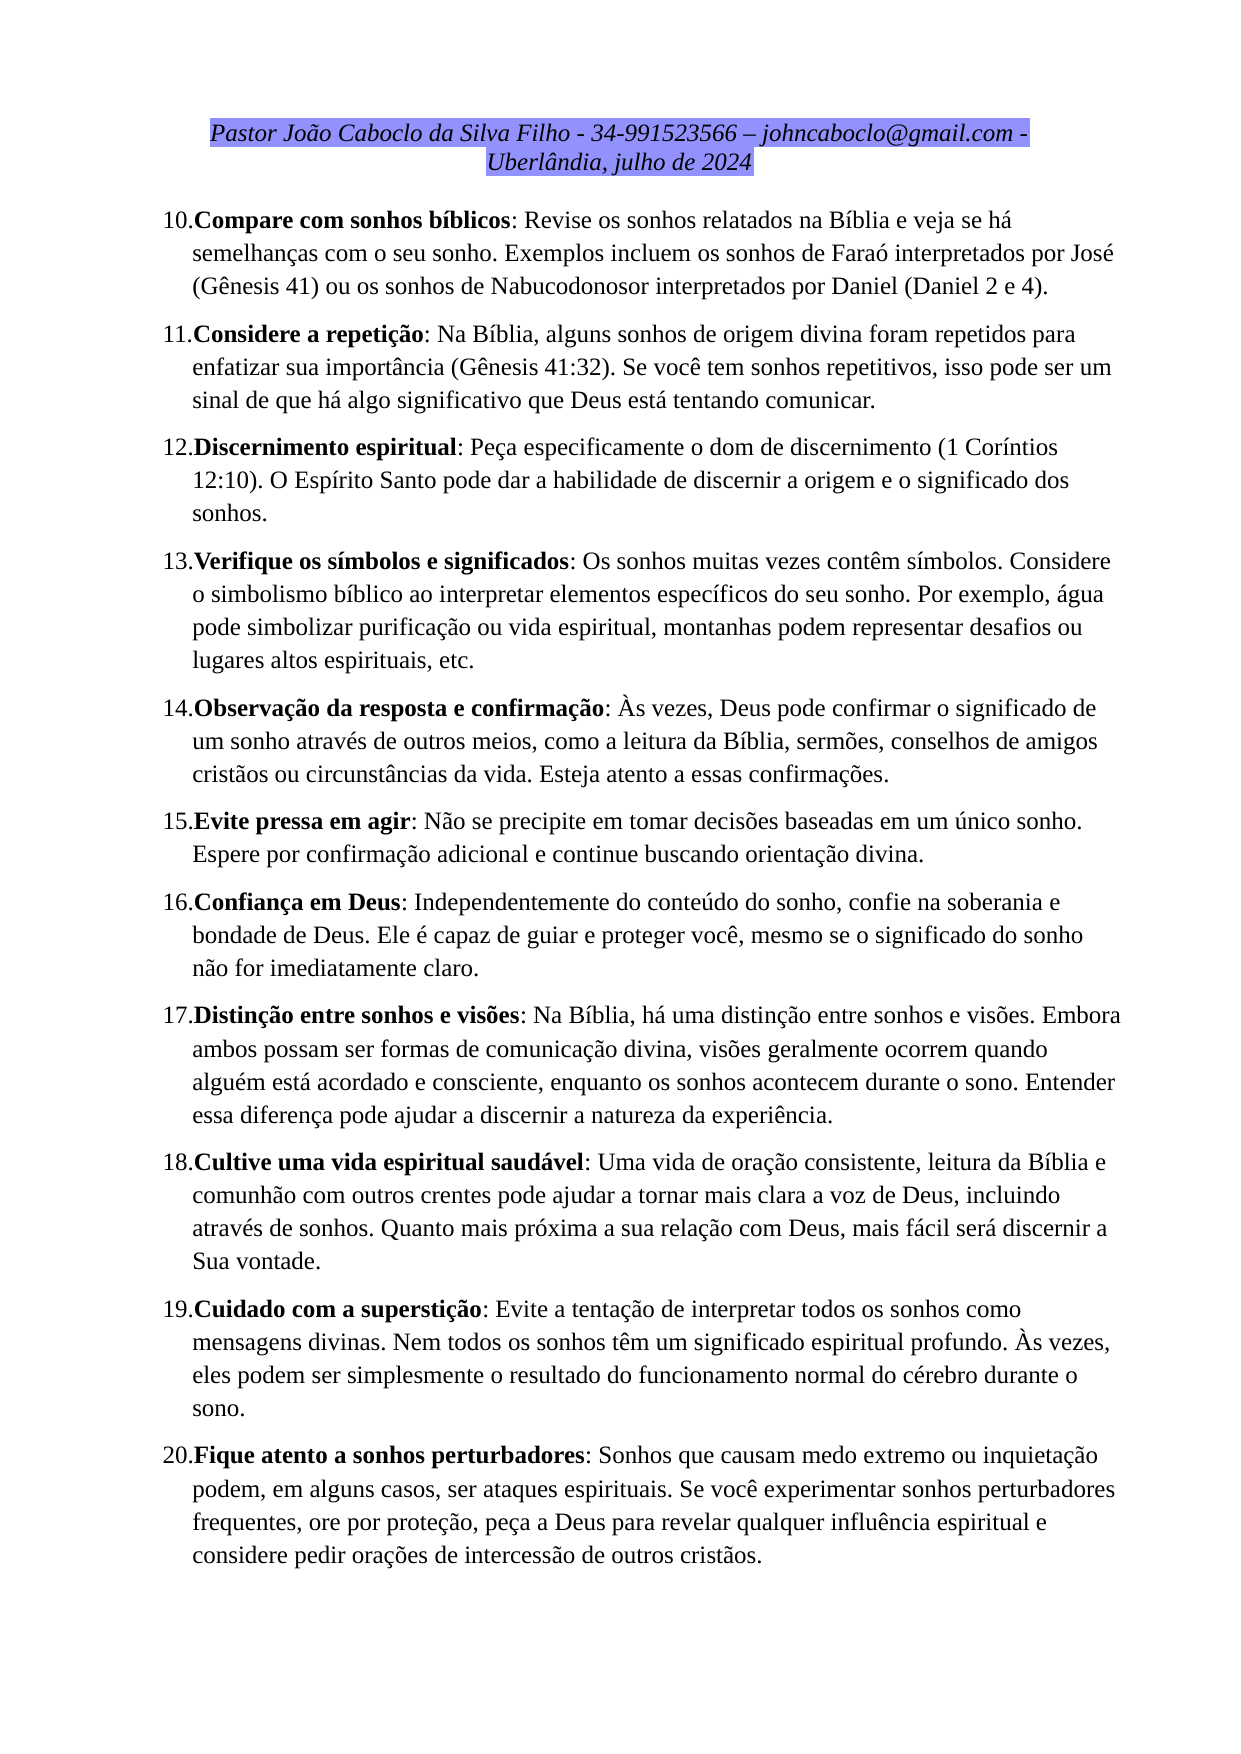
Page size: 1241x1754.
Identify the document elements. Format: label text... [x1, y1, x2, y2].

list Cuidado com a superstição: Evite a tentação de interpretar todos os sonhos como mensagens divinas. Nem todos os sonhos têm um significado espiritual profundo. Às vezes, eles podem ser simplesmente o resultado do funcionamento normal do cérebro durante o sono. [162, 1294, 1122, 1422]
list Compare com sonhos bíblicos: Revise os sonhos relatados na Bíblia e veja se há semelhanças com o seu sonho. Exemplos incluem os sonhos de Faraó interpretados por José (Gênesis 41) ou os sonhos de Nabucodonosor interpretados por Daniel (Daniel 2 e 4). [162, 205, 1122, 300]
list Verifique os símbolos e significados: Os sonhos muitas vezes contêm símbolos. Considere o simbolismo bíblico ao interpretar elementos específicos do seu sonho. Por exemplo, água pode simbolizar purificação ou vida espiritual, montanhas podem representar desafios ou lugares altos espirituais, etc. [162, 546, 1122, 674]
list Evite pressa em agir: Não se precipite em tomar decisões baseadas em um único sonho. Espere por confirmação adicional e continue buscando orientação divina. [162, 806, 1122, 868]
list Fique atento a sonhos perturbadores: Sonhos que causam medo extremo ou inquietação podem, em alguns casos, ser ataques espirituais. Se você experimentar sonhos perturbadores frequentes, ore por proteção, peça a Deus para revelar qualquer influência espiritual e considere pedir orações de intercessão de outros cristãos. [162, 1441, 1122, 1568]
list Distinção entre sonhos e visões: Na Bíblia, há uma distinção entre sonhos e visões. Embora ambos possam ser formas de comunicação divina, visões geralmente ocorrem quando alguém está acordado e consciente, enquanto os sonhos acontecem durante o sono. Entender essa diferença pode ajudar a discernir a natureza da experiência. [162, 1001, 1122, 1128]
list Discernimento espiritual: Peça especificamente o dom de discernimento (1 Coríntios 12:10). O Espírito Santo pode dar a habilidade de discernir a origem e o significado dos sonhos. [162, 432, 1122, 527]
list Considere a repetição: Na Bíblia, alguns sonhos de origem divina foram repetidos para enfatizar sua importância (Gênesis 41:32). Se você tem sonhos repetitivos, isso pode ser um sinal de que há algo significativo que Deus está tentando comunicar. [162, 319, 1122, 413]
list Observação da resposta e confirmação: Às vezes, Deus pode confirmar o significado de um sonho através de outros meios, como a leitura da Bíblia, sermões, conselhos de amigos cristãos ou circunstâncias da vida. Esteja atento a essas confirmações. [162, 693, 1122, 787]
list Confiança em Deus: Independentemente do conteúdo do sonho, confie na soberania e bondade de Deus. Ele é capaz de guiar e proteger você, mesmo se o significado do sonho não for imediatamente claro. [162, 887, 1122, 982]
list Cultive uma vida espiritual saudável: Uma vida de oração consistente, leitura da Bíblia e comunhão com outros crentes pode ajudar a tornar mais clara a voz de Deus, incluindo através de sonhos. Quanto mais próxima a sua relação com Deus, mais fácil será discernir a Sua vontade. [162, 1147, 1122, 1275]
